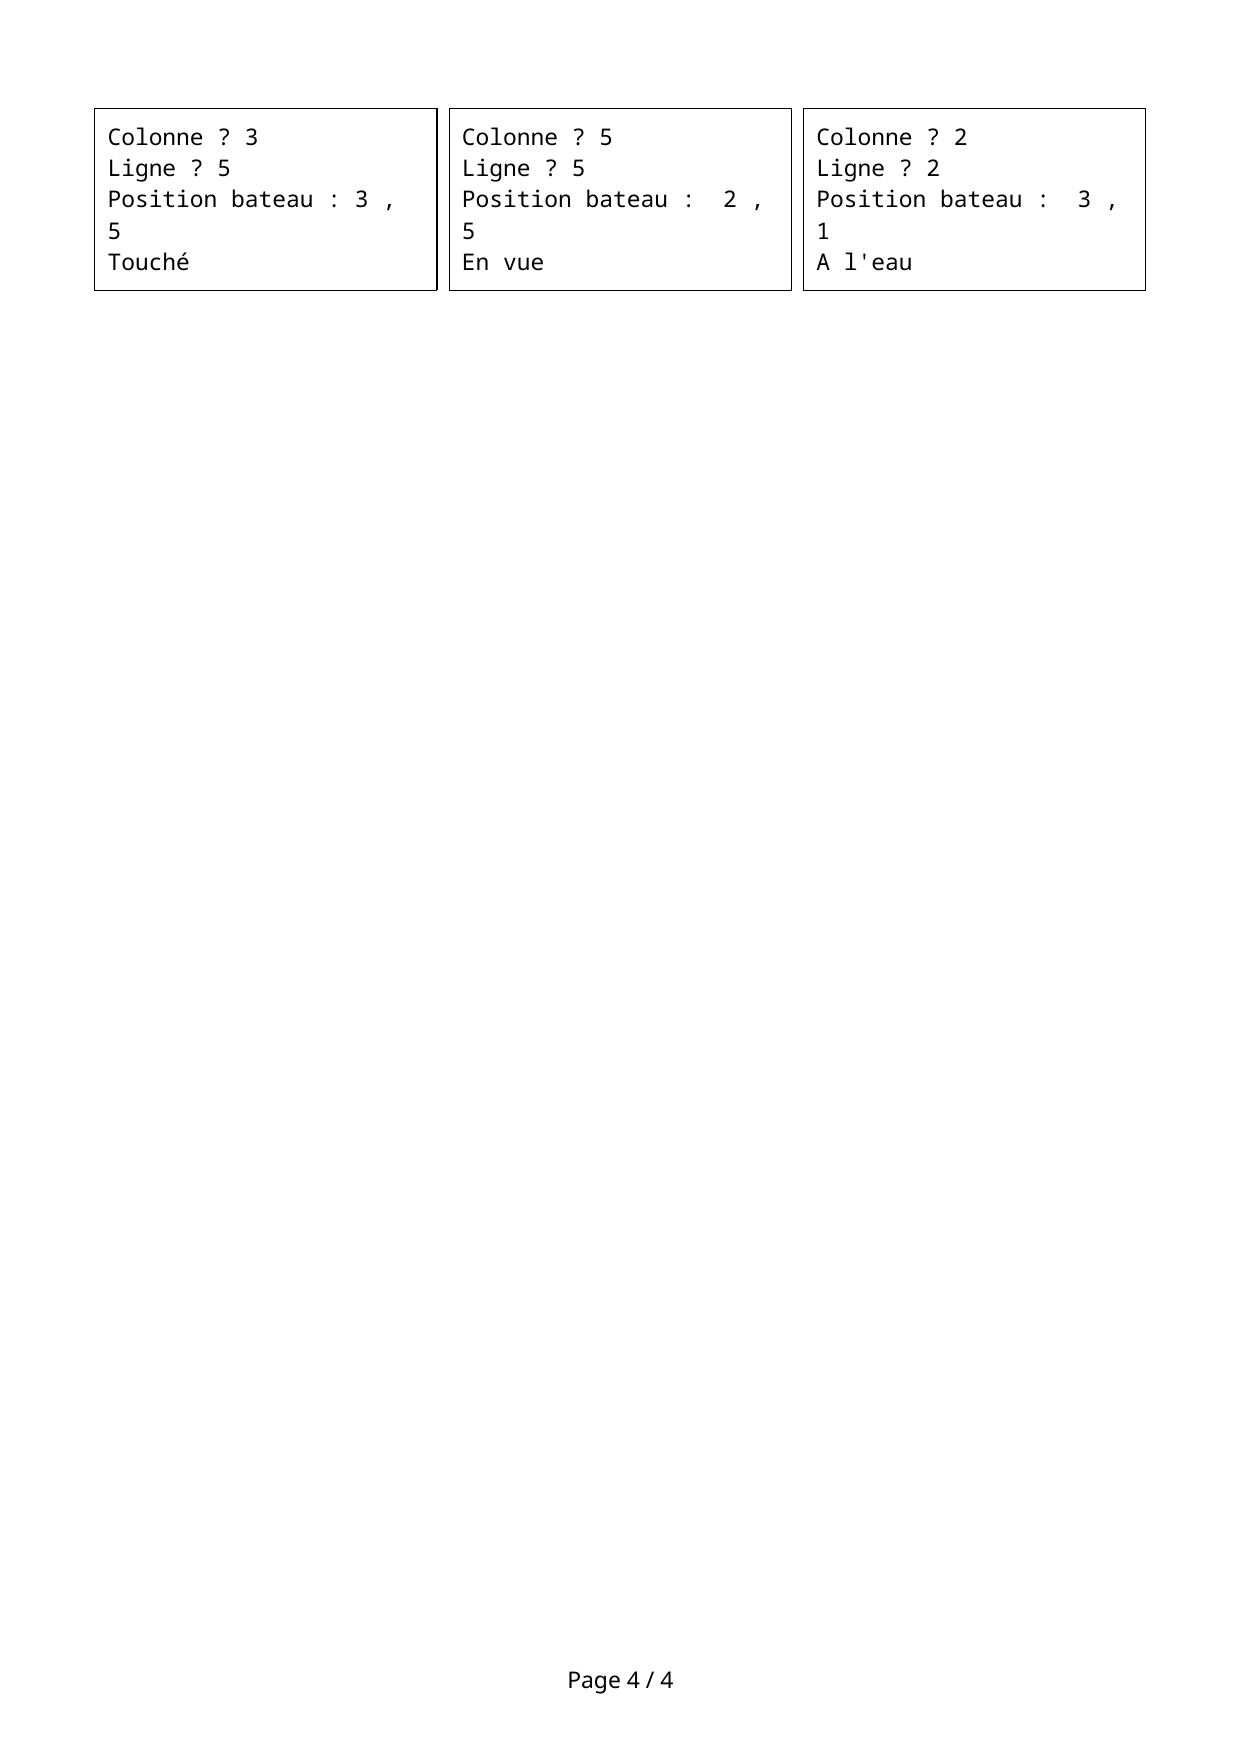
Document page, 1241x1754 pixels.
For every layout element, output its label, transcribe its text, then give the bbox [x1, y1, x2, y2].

table_header Colonne ? 5 Ligne ? 5 Position bateau : 2 , 5 En vue [443, 90, 797, 308]
table_header Colonne ? 2 Ligne ? 2 Position bateau : 3 , 1 A l'eau [797, 90, 1152, 308]
table_header Colonne ? 3 Ligne ? 5 Position bateau : 3 , 5 Touché [89, 90, 443, 308]
